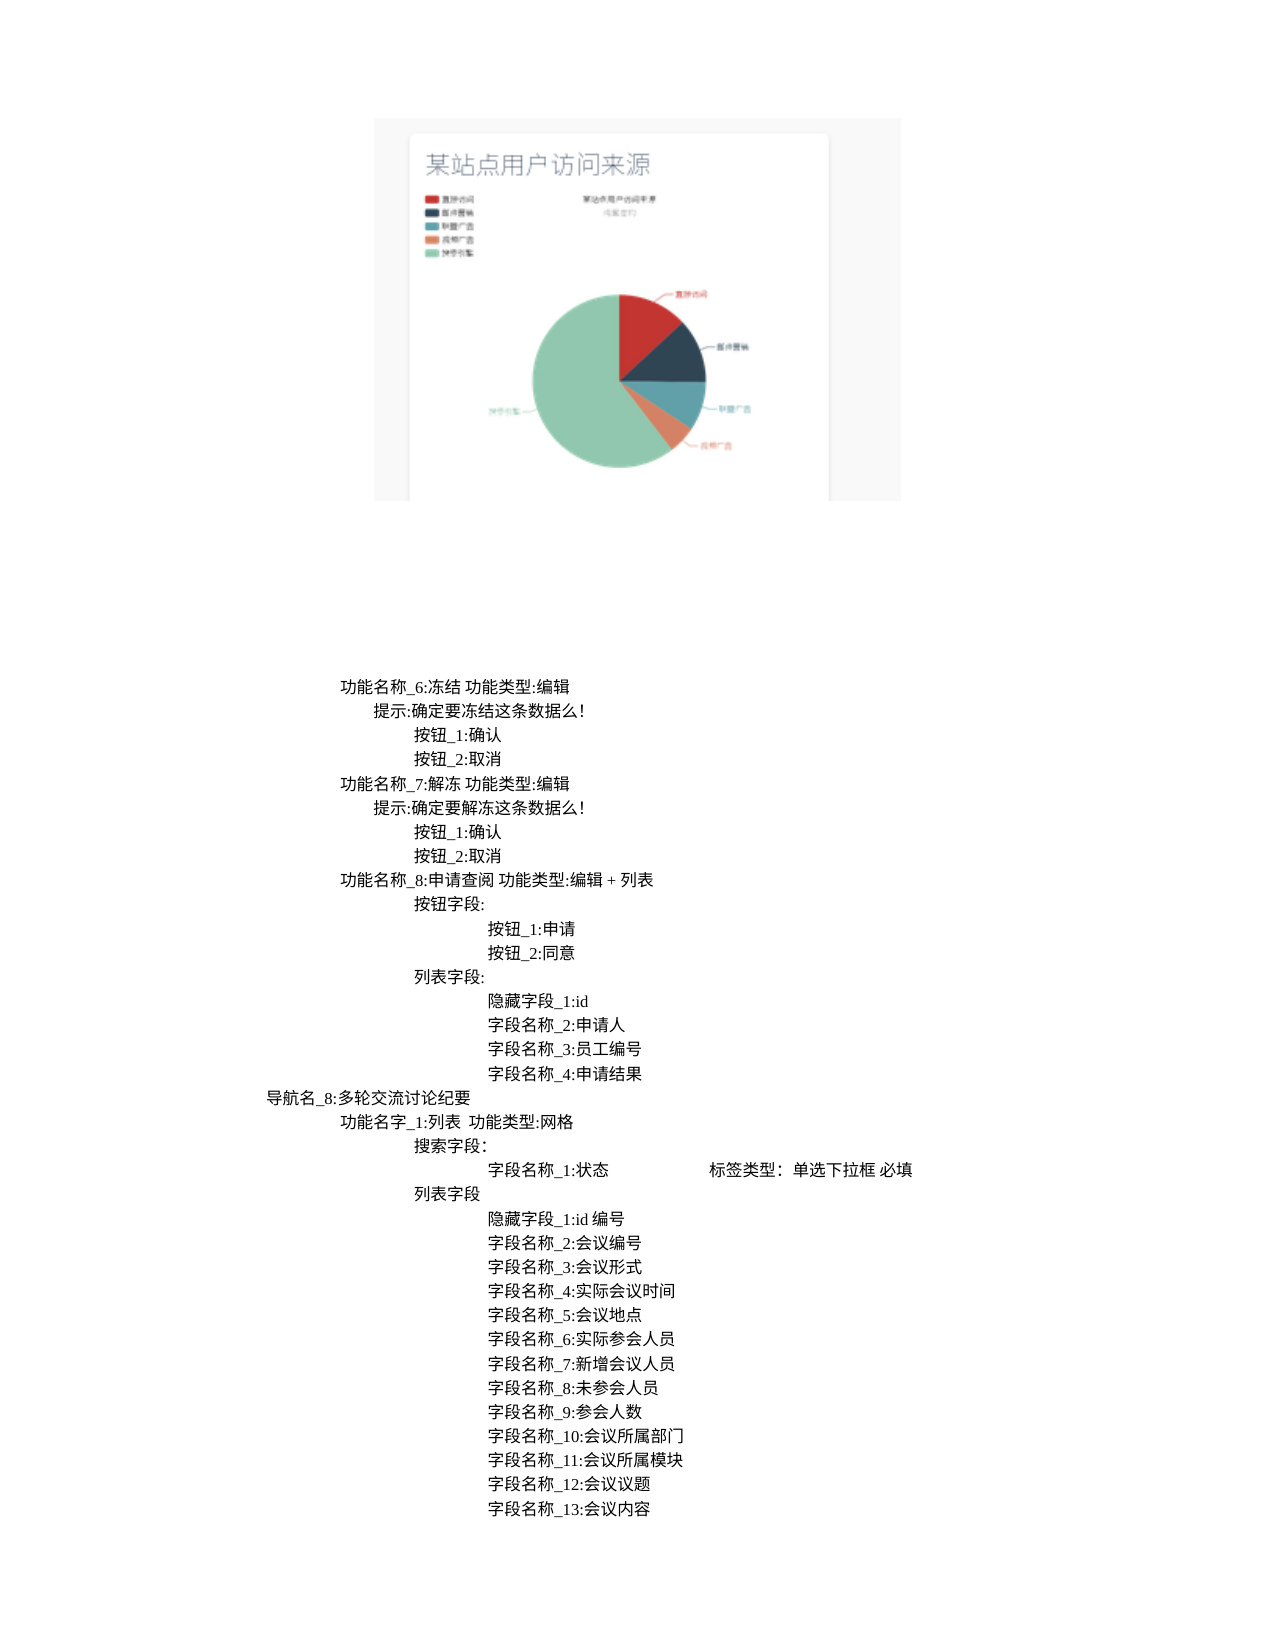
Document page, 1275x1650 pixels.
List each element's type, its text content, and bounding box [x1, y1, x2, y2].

text 字段名称_11:会议所属模块 [118, 1447, 1157, 1471]
text 字段名称_10:会议所属部门 [118, 1423, 1157, 1447]
text 字段名称_7:新增会议人员 [118, 1351, 1157, 1375]
picture [374, 118, 901, 501]
text 按钮_1:确认 [118, 819, 1157, 843]
text 导航名_8:多轮交流讨论纪要 [118, 1085, 1157, 1109]
text 字段名称_1:状态 标签类型：单选下拉框 必填 [118, 1157, 1157, 1181]
text 列表字段: [118, 964, 1157, 988]
text 字段名称_3:会议形式 [118, 1254, 1157, 1278]
text 按钮_2:取消 [118, 746, 1157, 771]
text 字段名称_5:会议地点 [118, 1302, 1157, 1326]
text 按钮_2:同意 [118, 940, 1157, 964]
text 字段名称_6:实际参会人员 [118, 1326, 1157, 1351]
text 按钮_1:申请 [118, 916, 1157, 940]
text 字段名称_2:会议编号 [118, 1230, 1157, 1254]
text 字段名称_3:员工编号 [118, 1036, 1157, 1061]
text 功能名字_1:列表 功能类型:网格 [118, 1109, 1157, 1133]
text 字段名称_13:会议内容 [118, 1496, 1157, 1520]
text 字段名称_2:申请人 [118, 1012, 1157, 1036]
text 列表字段 [118, 1181, 1157, 1206]
text 提示:确定要冻结这条数据么！ [118, 698, 1157, 722]
text 字段名称_4:实际会议时间 [118, 1278, 1157, 1302]
text 字段名称_8:未参会人员 [118, 1375, 1157, 1399]
text 字段名称_12:会议议题 [118, 1471, 1157, 1496]
text 搜索字段： [118, 1133, 1157, 1157]
text 字段名称_9:参会人数 [118, 1399, 1157, 1423]
text 按钮字段: [118, 891, 1157, 916]
text 功能名称_8:申请查阅 功能类型:编辑 + 列表 [118, 867, 1157, 891]
text 按钮_2:取消 [118, 843, 1157, 867]
text 功能名称_6:冻结 功能类型:编辑 [118, 674, 1157, 698]
text 字段名称_4:申请结果 [118, 1061, 1157, 1085]
text 隐藏字段_1:id [118, 988, 1157, 1012]
text 提示:确定要解冻这条数据么！ [118, 795, 1157, 819]
text 按钮_1:确认 [118, 722, 1157, 746]
text 功能名称_7:解冻 功能类型:编辑 [118, 771, 1157, 795]
text 隐藏字段_1:id编号 [118, 1206, 1157, 1230]
